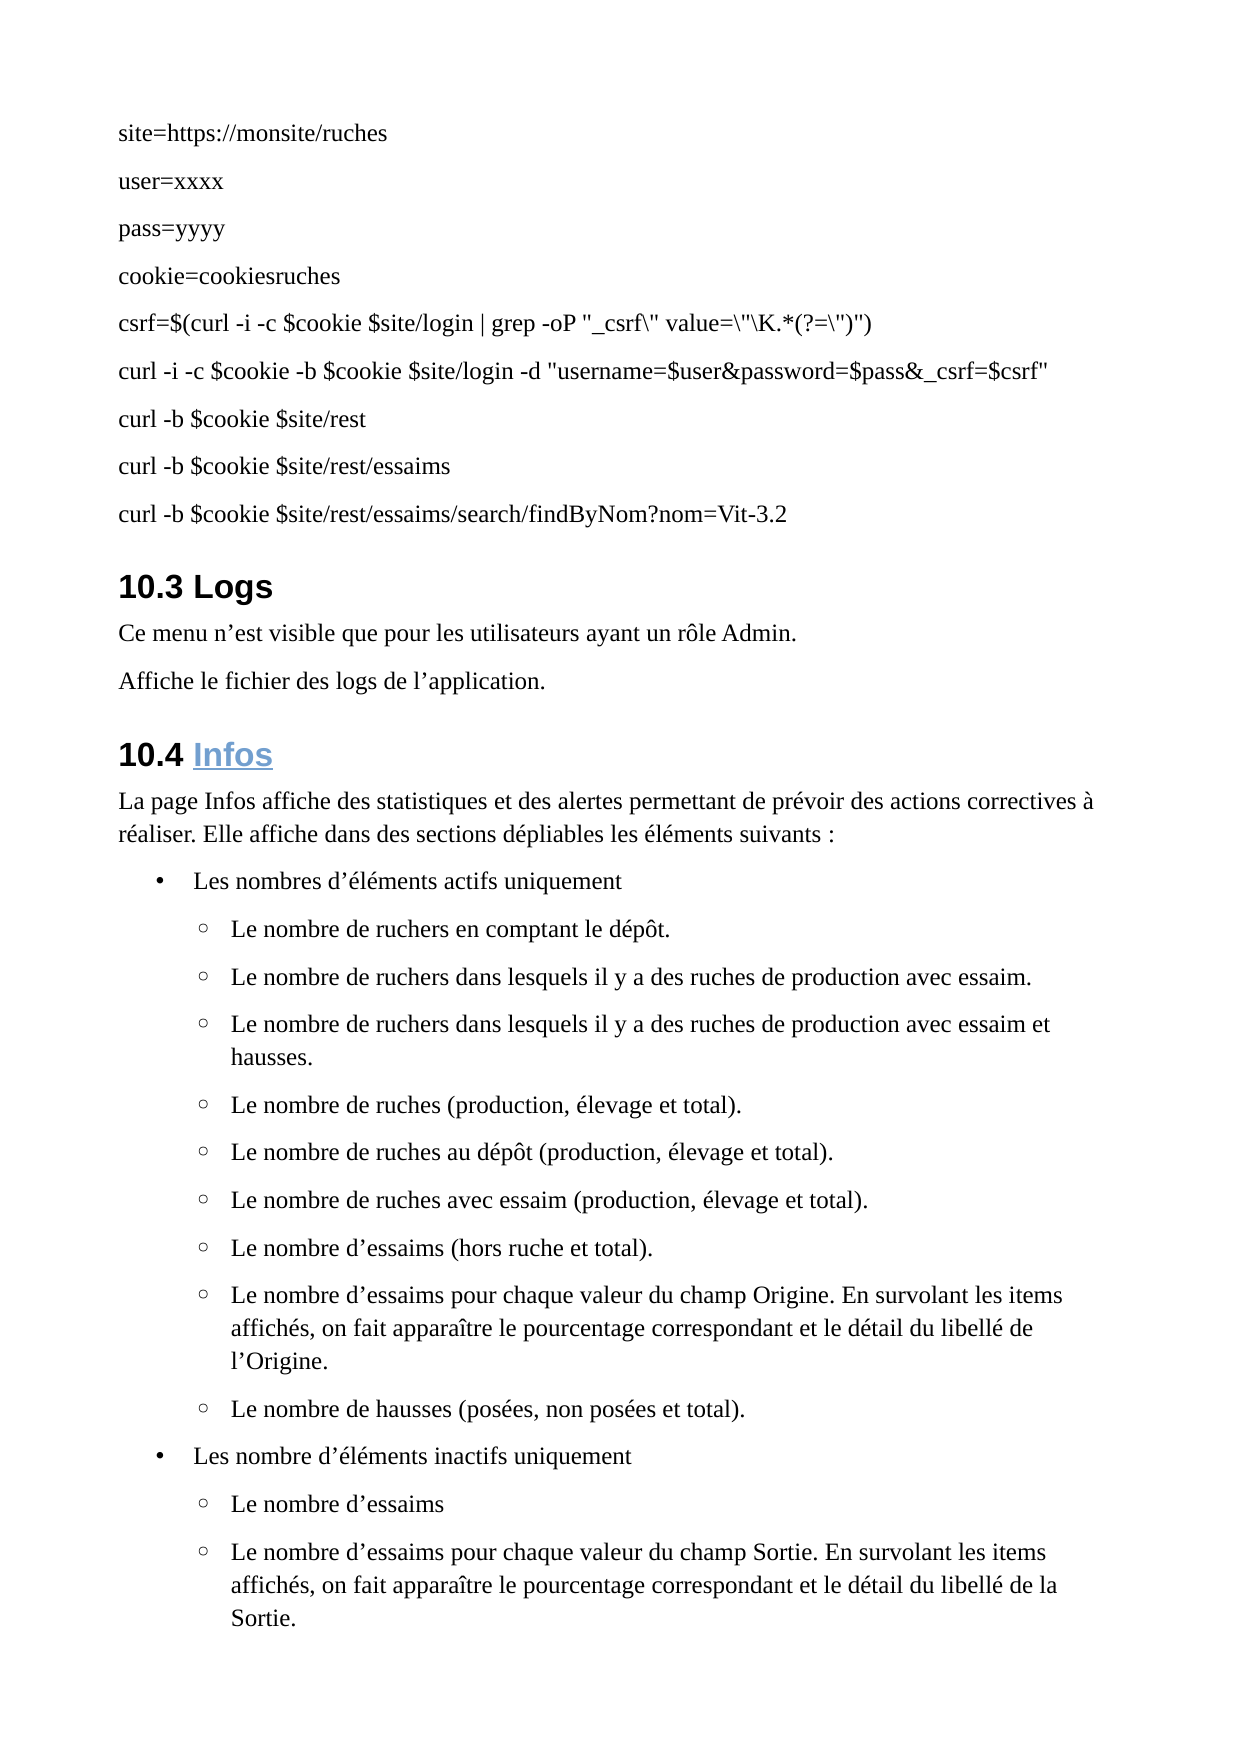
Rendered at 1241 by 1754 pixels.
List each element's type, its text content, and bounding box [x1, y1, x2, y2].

text Affiche le fichier des logs de l’application. [118, 666, 1122, 695]
text curl -b $cookie $site/rest [118, 404, 1122, 432]
text pass=yyyy [118, 213, 1122, 242]
list Le nombre d’essaims (hors ruche et total). [193, 1233, 1122, 1261]
text csrf=$(curl -i -c $cookie $site/login | grep -oP "_csrf\" value=\"\K.*(?=\")") [118, 308, 1122, 337]
list Le nombre de ruches avec essaim (production, élevage et total). [193, 1185, 1122, 1214]
list Le nombre d’essaims pour chaque valeur du champ Origine. En survolant les items affichés, on fait apparaître le pourcentage correspondant et le détail du libellé de l’Origine. [193, 1280, 1122, 1375]
subtitle Logs [118, 567, 1122, 606]
list Le nombre de ruches (production, élevage et total). [193, 1090, 1122, 1118]
text curl -i -c $cookie -b $cookie $site/login -d "username=$user&password=$pass&_csrf=$csrf" [118, 356, 1122, 385]
subtitle Infos [118, 734, 1122, 773]
text La page Infos affiche des statistiques et des alertes permettant de prévoir des actions correctives à réaliser. Elle affiche dans des sections dépliables les éléments suivants : [118, 786, 1122, 847]
text curl -b $cookie $site/rest/essaims [118, 451, 1122, 480]
list Les nombre d’éléments inactifs uniquement [156, 1441, 1122, 1470]
list Le nombre de ruchers dans lesquels il y a des ruches de production avec essaim. [193, 962, 1122, 990]
list Le nombre de hausses (posées, non posées et total). [193, 1394, 1122, 1423]
list Le nombre de ruchers dans lesquels il y a des ruches de production avec essaim et hausses. [193, 1009, 1122, 1071]
list Le nombre de ruchers en comptant le dépôt. [193, 914, 1122, 943]
text cookie=cookiesruches [118, 261, 1122, 290]
list Le nombre de ruches au dépôt (production, élevage et total). [193, 1137, 1122, 1166]
text curl -b $cookie $site/rest/essaims/search/findByNom?nom=Vit-3.2 [118, 499, 1122, 528]
list Les nombres d’éléments actifs uniquement [156, 866, 1122, 895]
text Ce menu n’est visible que pour les utilisateurs ayant un rôle Admin. [118, 618, 1122, 647]
list Le nombre d’essaims pour chaque valeur du champ Sortie. En survolant les items affichés, on fait apparaître le pourcentage correspondant et le détail du libellé de la Sortie. [193, 1537, 1122, 1631]
text user=xxxx [118, 166, 1122, 194]
text site=https://monsite/ruches [118, 118, 1122, 147]
list Le nombre d’essaims [193, 1489, 1122, 1518]
